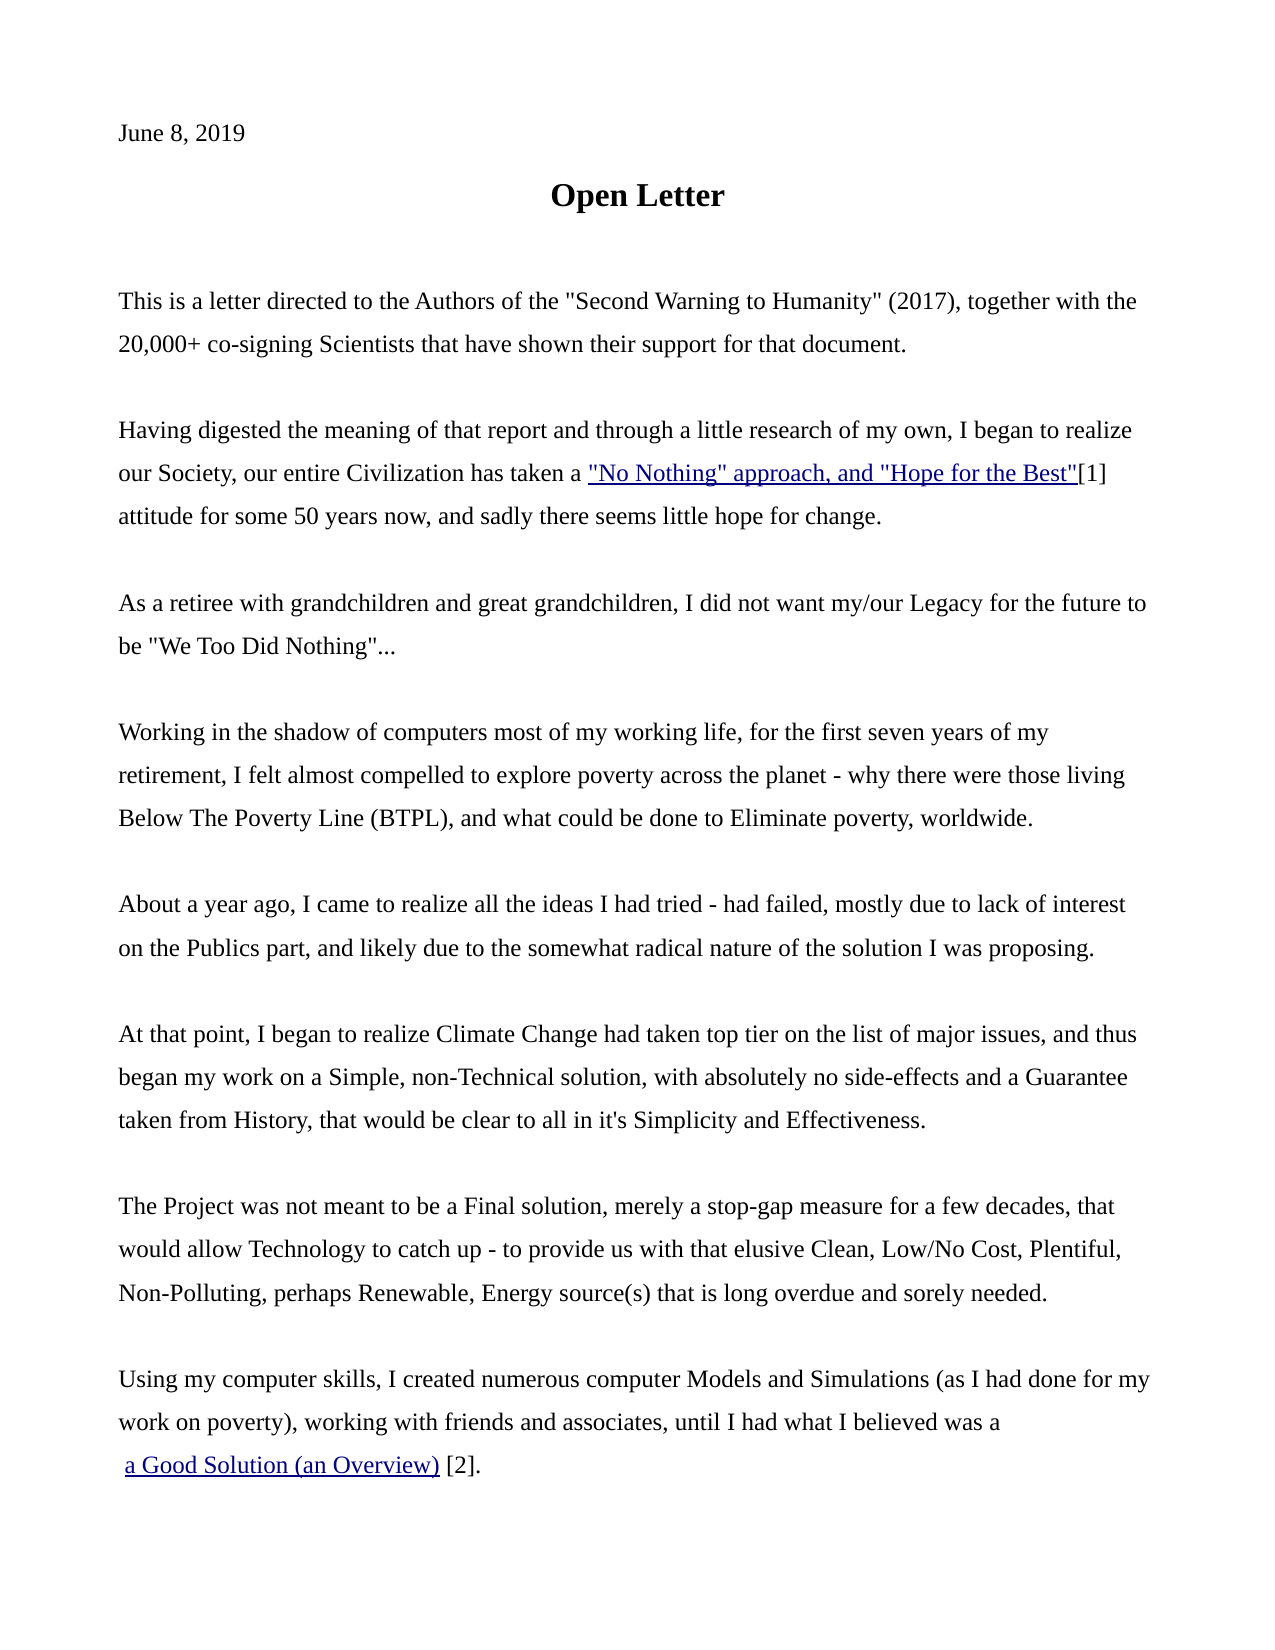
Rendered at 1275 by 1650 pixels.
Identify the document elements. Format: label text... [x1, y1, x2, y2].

text Having digested the meaning of that report and through a little research of my own, I began to realize our Society, our entire Civilization has taken a "No Nothing" approach, and "Hope for the Best"[1] attitude for some 50 years now, and sadly there seems little hope for change. [118, 415, 1157, 530]
text This is a letter directed to the Authors of the "Second Warning to Humanity" (2017), together with the 20,000+ co-signing Scientists that have shown their support for that document. [118, 286, 1157, 358]
text As a retiree with grandchildren and great grandchildren, I did not want my/our Legacy for the future to be "We Too Did Nothing"... [118, 588, 1157, 659]
text Working in the shadow of computers most of my working life, for the first seven years of my retirement, I felt almost compelled to explore poverty across the planet - why there were those living Below The Poverty Line (BTPL), and what could be done to Eliminate poverty, worldwide. [118, 717, 1157, 832]
text At that point, I began to realize Climate Change had taken top tier on the list of major issues, and thus began my work on a Simple, non-Technical solution, with absolutely no side-effects and a Guarantee taken from History, that would be clear to all in it's Simplicity and Effectiveness. [118, 1019, 1157, 1134]
text The Project was not meant to be a Final solution, merely a stop-gap measure for a few decades, that would allow Technology to catch up - to provide us with that elusive Clean, Low/No Cost, Plentiful, Non-Polluting, perhaps Renewable, Energy source(s) that is long overdue and sorely needed. [118, 1191, 1157, 1306]
text About a year ago, I came to realize all the ideas I had tried - had failed, mostly due to lack of interest on the Publics part, and likely due to the somewhat radical nature of the solution I was proposing. [118, 889, 1157, 961]
text June 8, 2019 [118, 118, 1157, 147]
text a Good Solution (an Overview) [2]. [118, 1450, 1157, 1479]
text Using my computer skills, I created numerous computer Models and Simulations (as I had done for my work on poverty), working with friends and associates, until I had what I believed was a [118, 1364, 1157, 1436]
text Open Letter [118, 176, 1157, 214]
